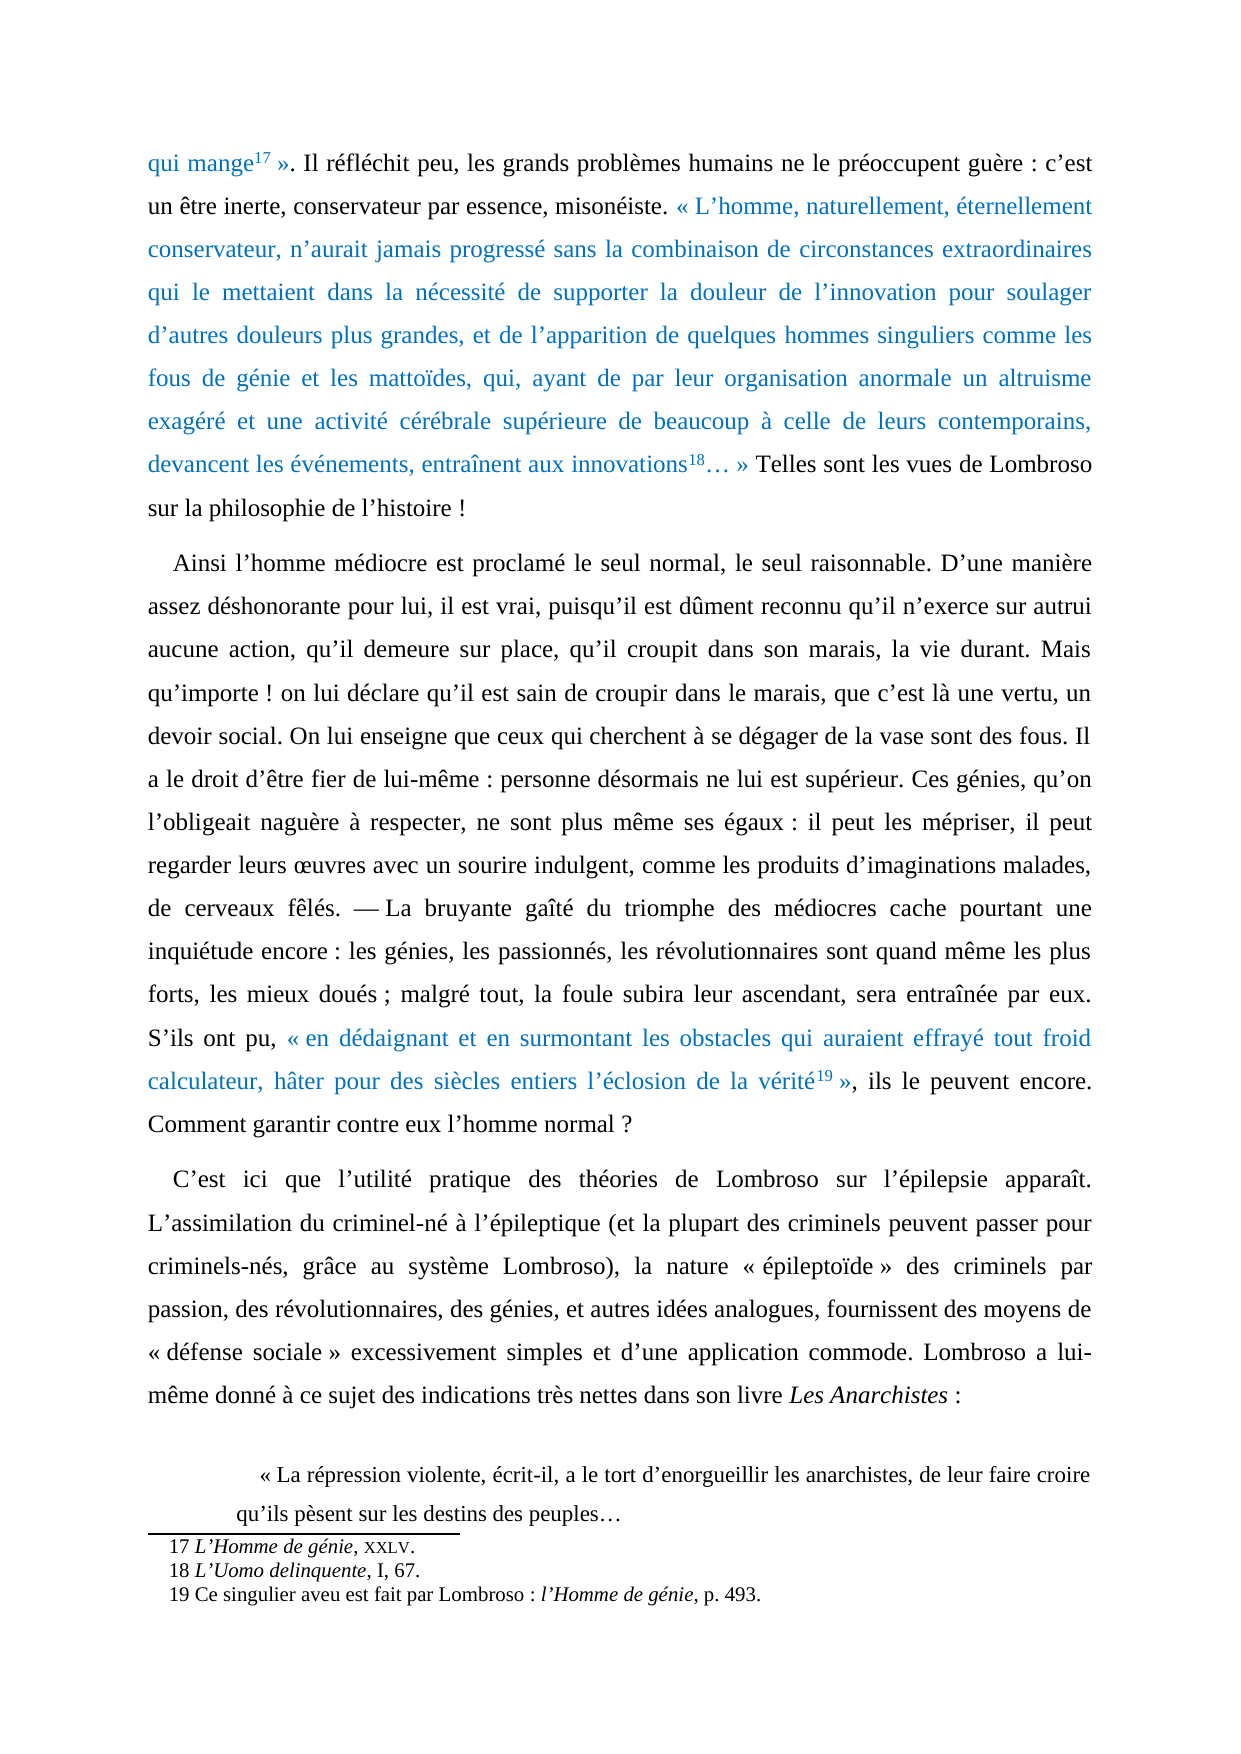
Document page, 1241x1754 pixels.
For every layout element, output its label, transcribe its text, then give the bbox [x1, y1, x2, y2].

text « La répression violente, écrit-il, a le tort d’enorgueillir les anarchistes, de leur faire croire qu’ils pèsent sur les destins des peuples… [236, 1461, 1093, 1527]
text La haine de tout ce qui s’élève, se distingue, se personnalise est l’un des traits les plus caractéristiques de notre société bourgeoise. Cette haine se retrouve partout, sous toutes les formes, à tous les degrés : il n’est pas plus permis de se vêtir contrairement à la mode courante que d’avoir des idées à soi. La tendance dominante est au nivellement, à l’objectivité : les eunuques règnent. Il faut être conforme ou le paraître sous peine de passer pour un « original » : le titre le plus dangereux que l’on puisse porter aujourd’hui. Un « original », autant dire un fou ! Lombroso n’hésiterait pas, il dirait aussitôt : c’est un fou, — ou plutôt un mattoïde. Le mattoïde, invention de Lombroso, est l’être qui touche par quelque côté à la folie : pour Lombroso c’est, au fond, une sorte de fou ; mais il n’est point assez fou pour qu’il soit possible de le colloquer dans un asile d’aliénés : il ne scandalise pas les passants, il n’est pas immédiatement dangereux, mais il peut le devenir si l’on prête l’oreille à ses discours ; il n’a pas le cerveau en ordre, il ne pense pas comme tout le monde ; d’autre part, souvent il a la langue déliée, il est capable de séduire, de convaincre, de subjuguer les « hommes normaux » qui, selon les théories de Lombroso, ne sont pas des plus malins. L’homme normal en effet « n’est ni le lettré, ni l’érudit : c’est l’homme qui travaille et qui mange ». Il réfléchit peu, les grands problèmes humains ne le préoccupent guère : c’est un être inerte, conservateur par essence, misonéiste. « L’homme, naturellement, éternellement conservateur, n’aurait jamais progressé sans la combinaison de circonstances extraordinaires qui le mettaient dans la nécessité de supporter la douleur de l’innovation pour soulager d’autres douleurs plus grandes, et de l’apparition de quelques hommes singuliers comme les fous de génie et les mattoïdes, qui, ayant de par leur organisation anormale un altruisme exagéré et une activité cérébrale supérieure de beaucoup à celle de leurs contemporains, devancent les événements, entraînent aux innovations… » Telles sont les vues de Lombroso sur la philosophie de l’histoire ! [148, 148, 1093, 521]
text Ainsi l’homme médiocre est proclamé le seul normal, le seul raisonnable. D’une manière assez déshonorante pour lui, il est vrai, puisqu’il est dûment reconnu qu’il n’exerce sur autrui aucune action, qu’il demeure sur place, qu’il croupit dans son marais, la vie durant. Mais qu’importe ! on lui déclare qu’il est sain de croupir dans le marais, que c’est là une vertu, un devoir social. On lui enseigne que ceux qui cherchent à se dégager de la vase sont des fous. Il a le droit d’être fier de lui-même : personne désormais ne lui est supérieur. Ces génies, qu’on l’obligeait naguère à respecter, ne sont plus même ses égaux : il peut les mépriser, il peut regarder leurs œuvres avec un sourire indulgent, comme les produits d’imaginations malades, de cerveaux fêlés. — La bruyante gaîté du triomphe des médiocres cache pourtant une inquiétude encore : les génies, les passionnés, les révolutionnaires sont quand même les plus forts, les mieux doués ; malgré tout, la foule subira leur ascendant, sera entraînée par eux. S’ils ont pu, « en dédaignant et en surmontant les obstacles qui auraient effrayé tout froid calculateur, hâter pour des siècles entiers l’éclosion de la vérité », ils le peuvent encore. Comment garantir contre eux l’homme normal ? [148, 548, 1093, 1138]
text C’est ici que l’utilité pratique des théories de Lombroso sur l’épilepsie apparaît. L’assimilation du criminel-né à l’épileptique (et la plupart des criminels peuvent passer pour criminels-nés, grâce au système Lombroso), la nature « épileptoïde » des criminels par passion, des révolutionnaires, des génies, et autres idées analogues, fournissent des moyens de « défense sociale » excessivement simples et d’une application commode. Lombroso a lui-même donné à ce sujet des indications très nettes dans son livre Les Anarchistes : [148, 1164, 1093, 1409]
text L’Homme de génie, xxlv. [148, 1534, 1093, 1558]
text Ce singulier aveu est fait par Lombroso : l’Homme de génie, p. 493. [148, 1582, 1093, 1606]
text L’Uomo delinquente, I, 67. [148, 1558, 1093, 1582]
